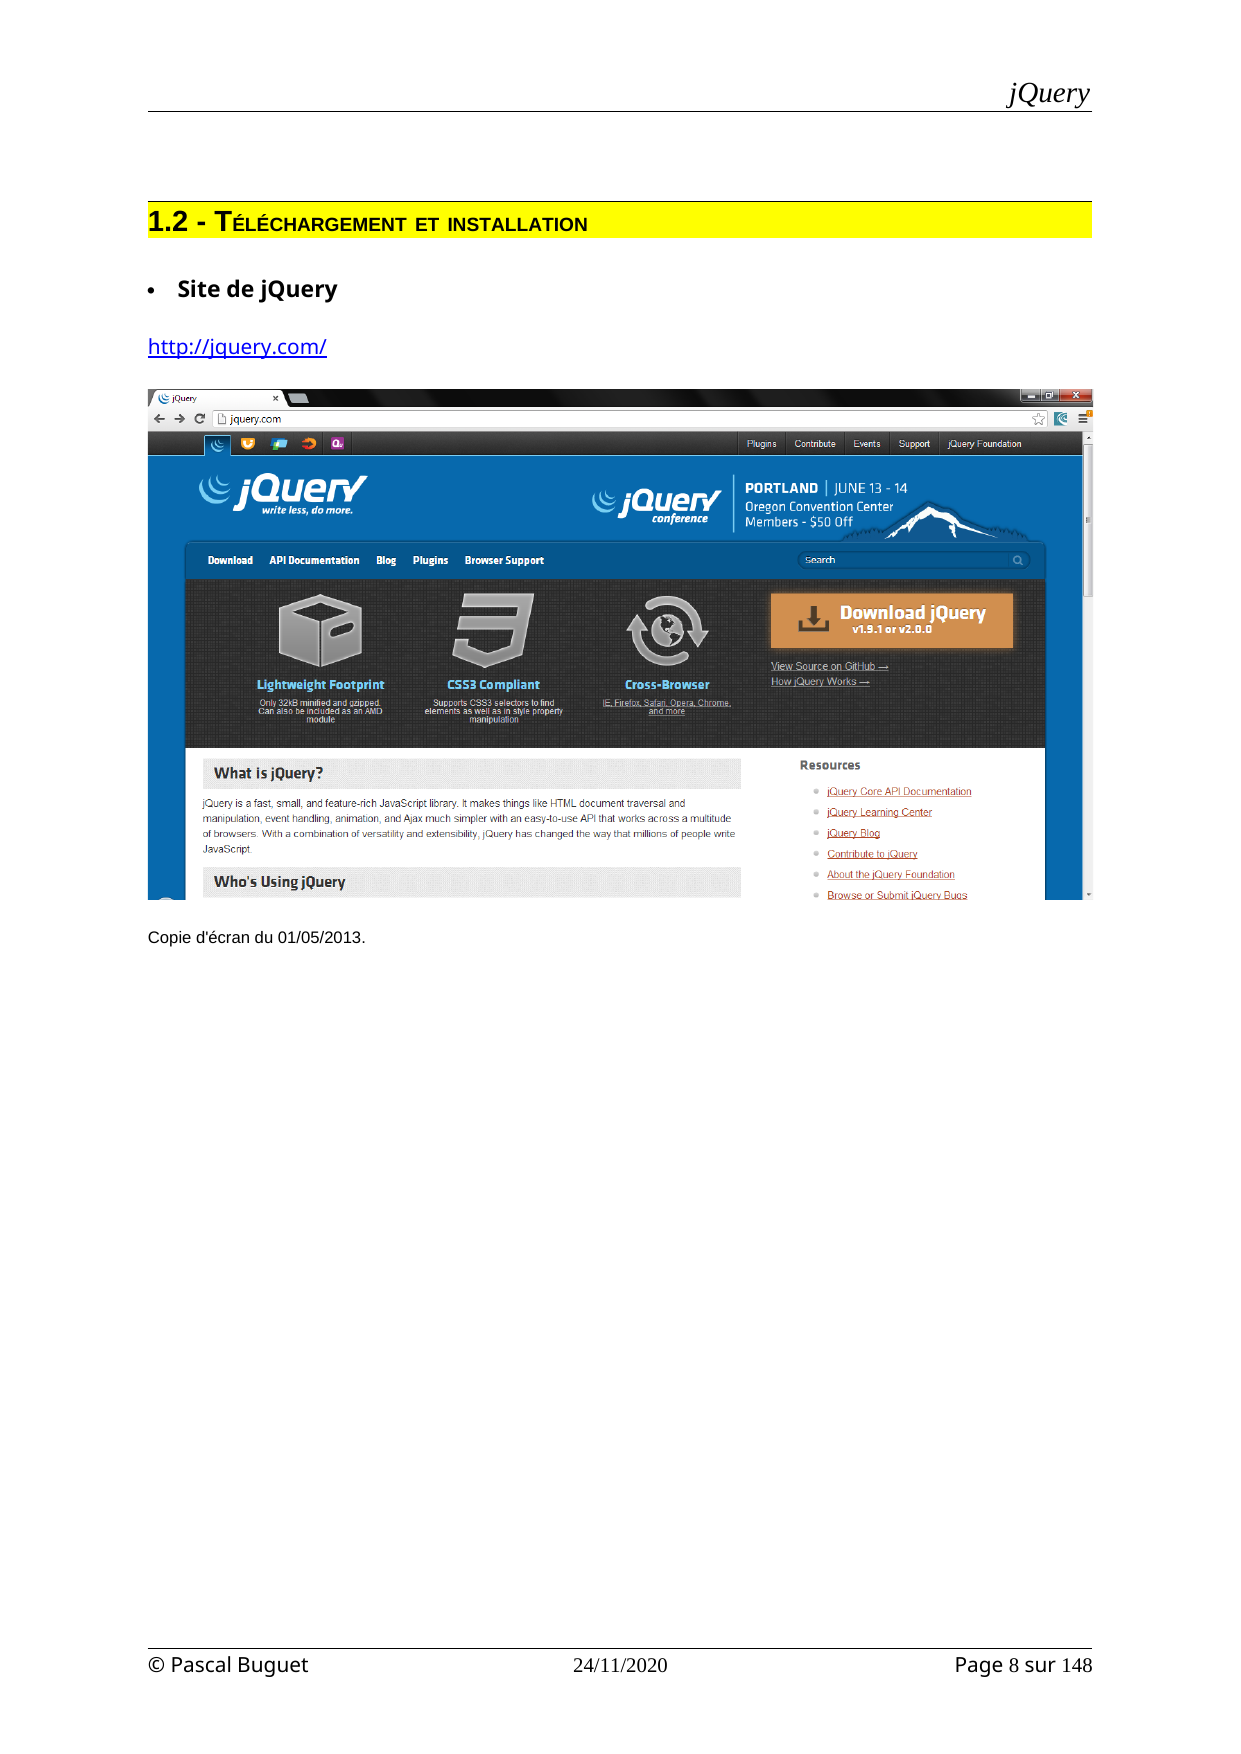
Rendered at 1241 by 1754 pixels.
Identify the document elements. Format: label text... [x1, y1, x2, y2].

picture [147, 389, 1094, 900]
subtitle - Téléchargement et installation [148, 202, 1092, 238]
text http://jquery.com/ [148, 332, 1092, 361]
text Copie d'écran du 01/05/2013. [148, 928, 1092, 947]
list Site de jQuery [148, 272, 1092, 304]
